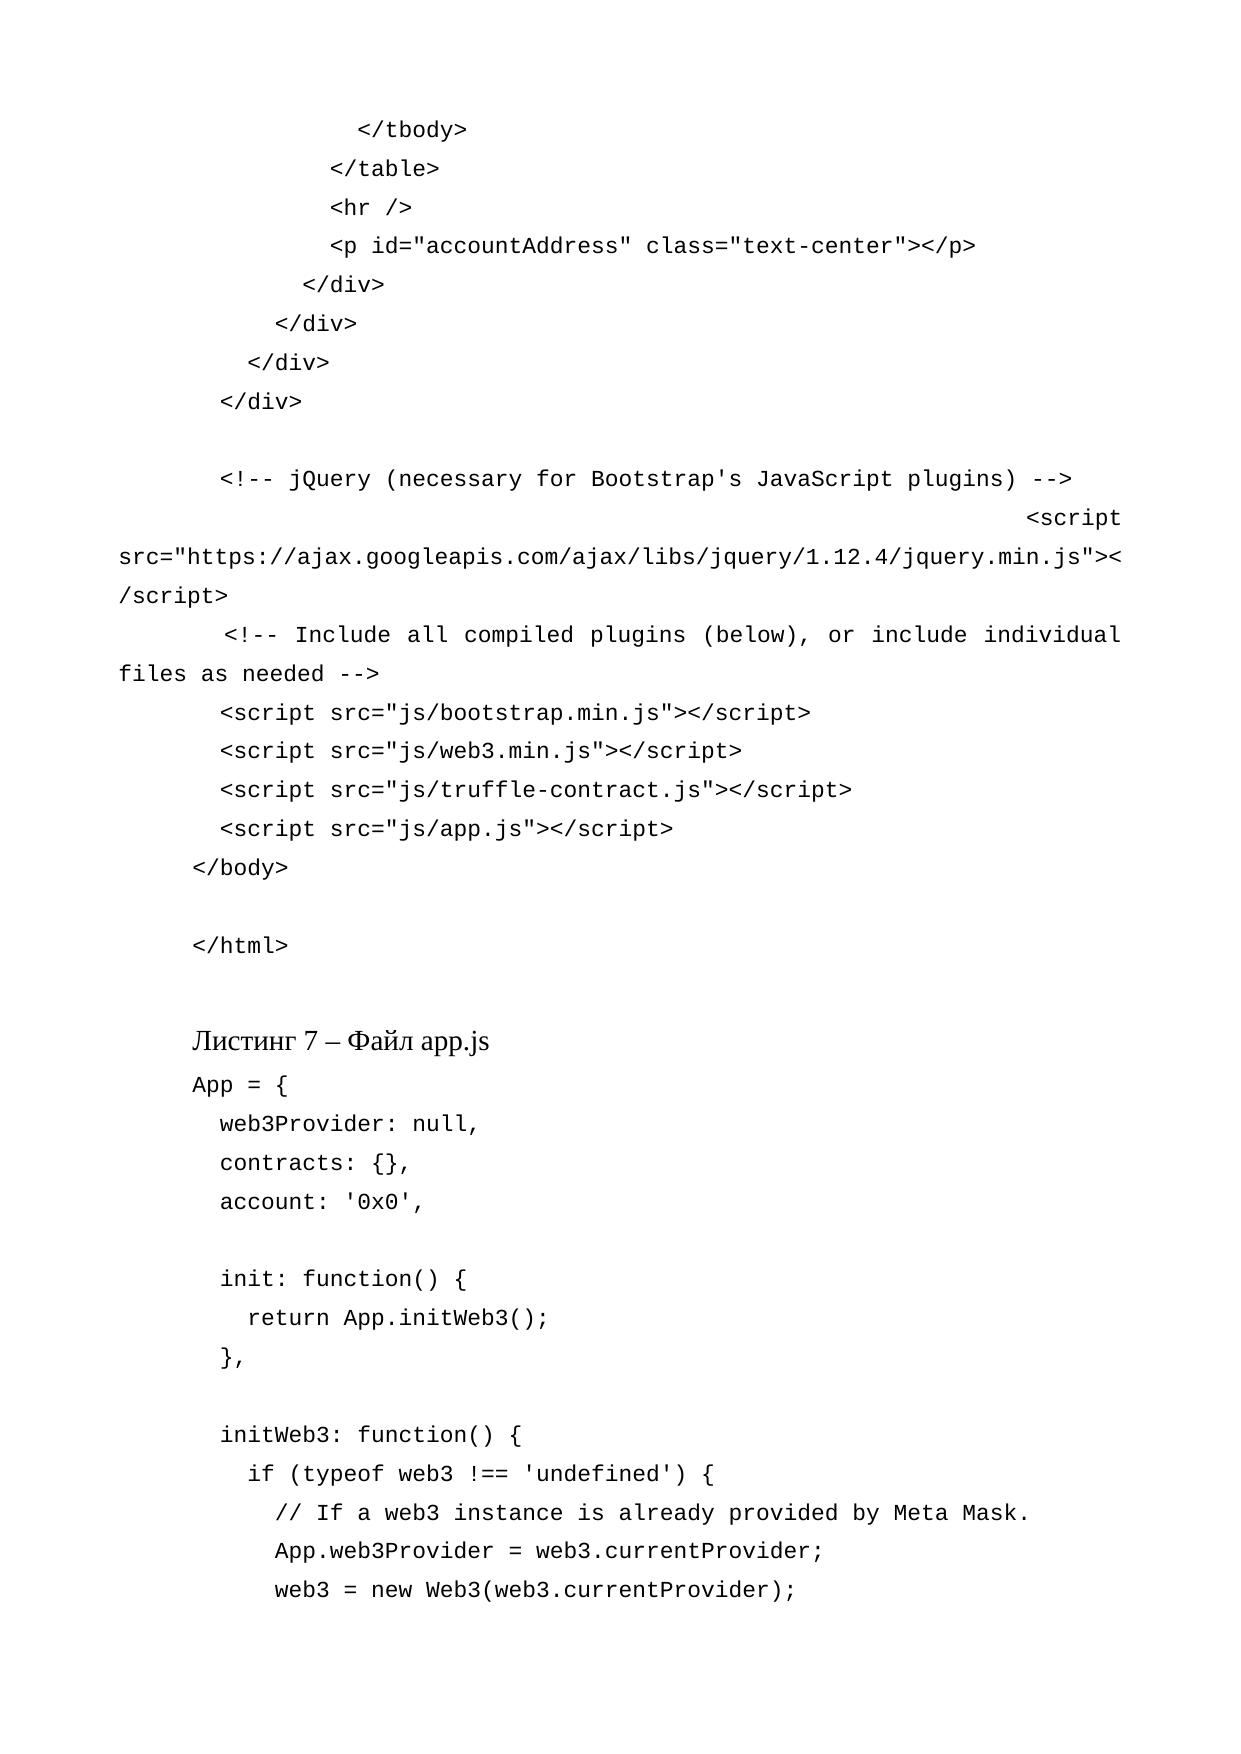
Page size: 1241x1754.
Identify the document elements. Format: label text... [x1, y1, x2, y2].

text </table> [118, 157, 1122, 183]
text <script src="js/web3.min.js"></script> [118, 740, 1122, 766]
text <script src="js/bootstrap.min.js"></script> [118, 701, 1122, 727]
text <script src="https://ajax.googleapis.com/ajax/libs/jquery/1.12.4/jquery.min.js"></script> [118, 507, 1122, 610]
text initWeb3: function() { [118, 1423, 1122, 1449]
text </div> [118, 273, 1122, 299]
text if (typeof web3 !== 'undefined') { [118, 1462, 1122, 1488]
text </div> [118, 312, 1122, 338]
text </body> [118, 856, 1122, 882]
text return App.initWeb3(); [118, 1307, 1122, 1333]
text App = { [118, 1073, 1122, 1099]
text </html> [118, 934, 1122, 960]
text <!-- Include all compiled plugins (below), or include individual files as needed --> [118, 623, 1122, 688]
text <hr /> [118, 196, 1122, 222]
text // If a web3 instance is already provided by Meta Mask. [118, 1501, 1122, 1527]
text </tbody> [118, 118, 1122, 144]
text App.web3Provider = web3.currentProvider; [118, 1540, 1122, 1566]
text web3 = new Web3(web3.currentProvider); [118, 1579, 1122, 1604]
text <script src="js/truffle-contract.js"></script> [118, 779, 1122, 804]
text </div> [118, 351, 1122, 377]
text <p id="accountAddress" class="text-center"></p> [118, 235, 1122, 261]
text <!-- jQuery (necessary for Bootstrap's JavaScript plugins) --> [118, 468, 1122, 494]
text Листинг 7 – Файл app.js [118, 1023, 1122, 1057]
text contracts: {}, [118, 1151, 1122, 1177]
text }, [118, 1346, 1122, 1371]
text init: function() { [118, 1268, 1122, 1294]
text <script src="js/app.js"></script> [118, 817, 1122, 843]
text account: '0x0', [118, 1190, 1122, 1216]
text web3Provider: null, [118, 1112, 1122, 1138]
text </div> [118, 390, 1122, 416]
